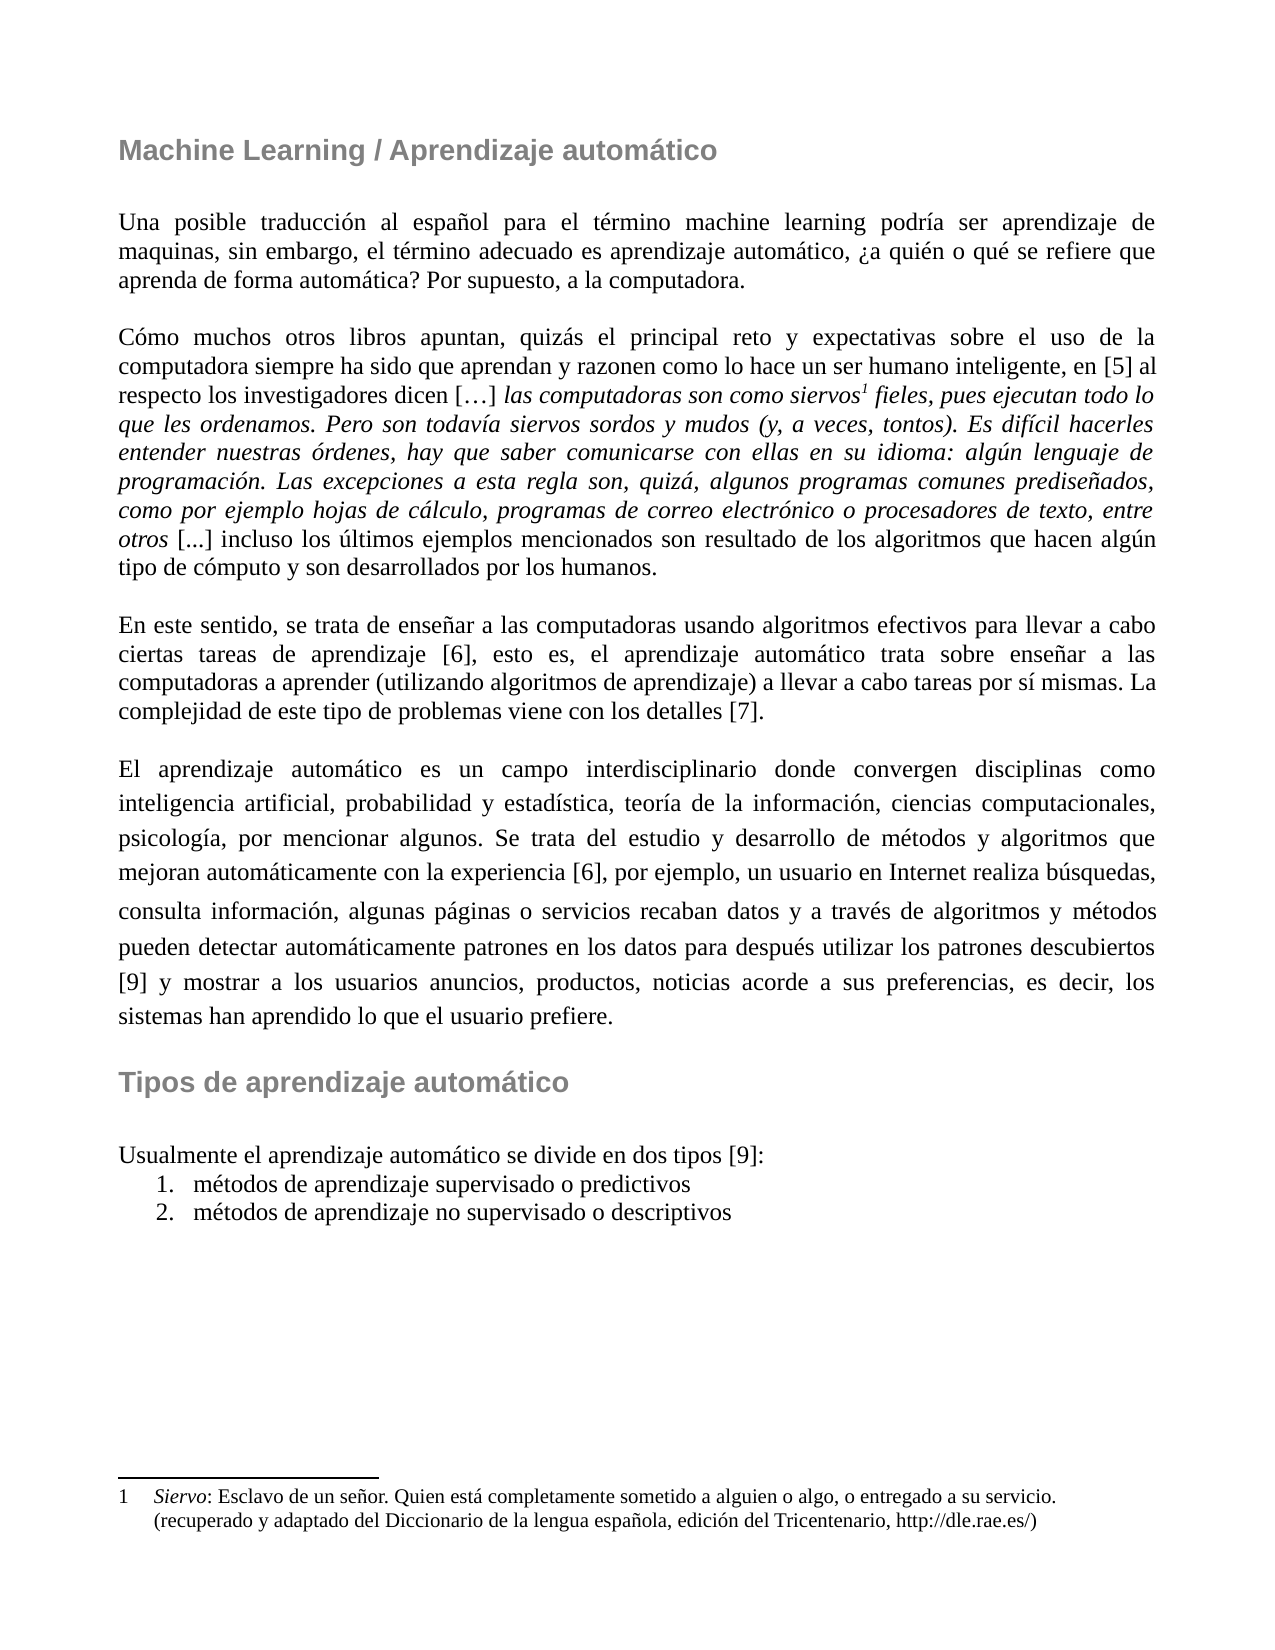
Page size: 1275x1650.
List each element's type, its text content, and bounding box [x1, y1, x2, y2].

subtitle Machine Learning / Aprendizaje automático [118, 133, 1157, 166]
text Usualmente el aprendizaje automático se divide en dos tipos [9]: [118, 1140, 1157, 1169]
list métodos de aprendizaje supervisado o predictivos [156, 1169, 1157, 1197]
text En este sentido, se trata de enseñar a las computadoras usando algoritmos efectivos para llevar a cabo ciertas tareas de aprendizaje [6], esto es, el aprendizaje automático trata sobre enseñar a las computadoras a aprender (utilizando algoritmos de aprendizaje) a llevar a cabo tareas por sí mismas. La complejidad de este tipo de problemas viene con los detalles [7]. [118, 610, 1157, 725]
text El aprendizaje automático es un campo interdisciplinario donde convergen disciplinas como inteligencia artificial, probabilidad y estadística, teoría de la información, ciencias computacionales, psicología, por mencionar algunos. Se trata del estudio y desarrollo de métodos y algoritmos que mejoran automáticamente con la experiencia [6], por ejemplo, un usuario en Internet realiza búsquedas, consulta información, algunas páginas o servicios recaban datos y a través de algoritmos y métodos pueden detectar automáticamente patrones en los datos para después utilizar los patrones descubiertos [9] y mostrar a los usuarios anuncios, productos, noticias acorde a sus preferencias, es decir, los sistemas han aprendido lo que el usuario prefiere. [118, 754, 1157, 1030]
text Siervo: Esclavo de un señor. Quien está completamente sometido a alguien o algo, o entregado a su servicio. (recuperado y adaptado del Diccionario de la lengua española, edición del Tricentenario, http://dle.rae.es/) [118, 1484, 1157, 1532]
text Cómo muchos otros libros apuntan, quizás el principal reto y expectativas sobre el uso de la computadora siempre ha sido que aprendan y razonen como lo hace un ser humano inteligente, en [5] al respecto los investigadores dicen […] las computadoras son como siervos fieles, pues ejecutan todo lo que les ordenamos. Pero son todavía siervos sordos y mudos (y, a veces, tontos). Es difícil hacerles entender nuestras órdenes, hay que saber comunicarse con ellas en su idioma: algún lenguaje de programación. Las excepciones a esta regla son, quizá, algunos programas comunes prediseñados, como por ejemplo hojas de cálculo, programas de correo electrónico o procesadores de texto, entre otros [...] incluso los últimos ejemplos mencionados son resultado de los algoritmos que hacen algún tipo de cómputo y son desarrollados por los humanos. [118, 322, 1157, 581]
list métodos de aprendizaje no supervisado o descriptivos [156, 1197, 1157, 1226]
subtitle Tipos de aprendizaje automático [118, 1065, 1157, 1099]
text Una posible traducción al español para el término machine learning podría ser aprendizaje de maquinas, sin embargo, el término adecuado es aprendizaje automático, ¿a quién o qué se refiere que aprenda de forma automática? Por supuesto, a la computadora. [118, 207, 1157, 294]
